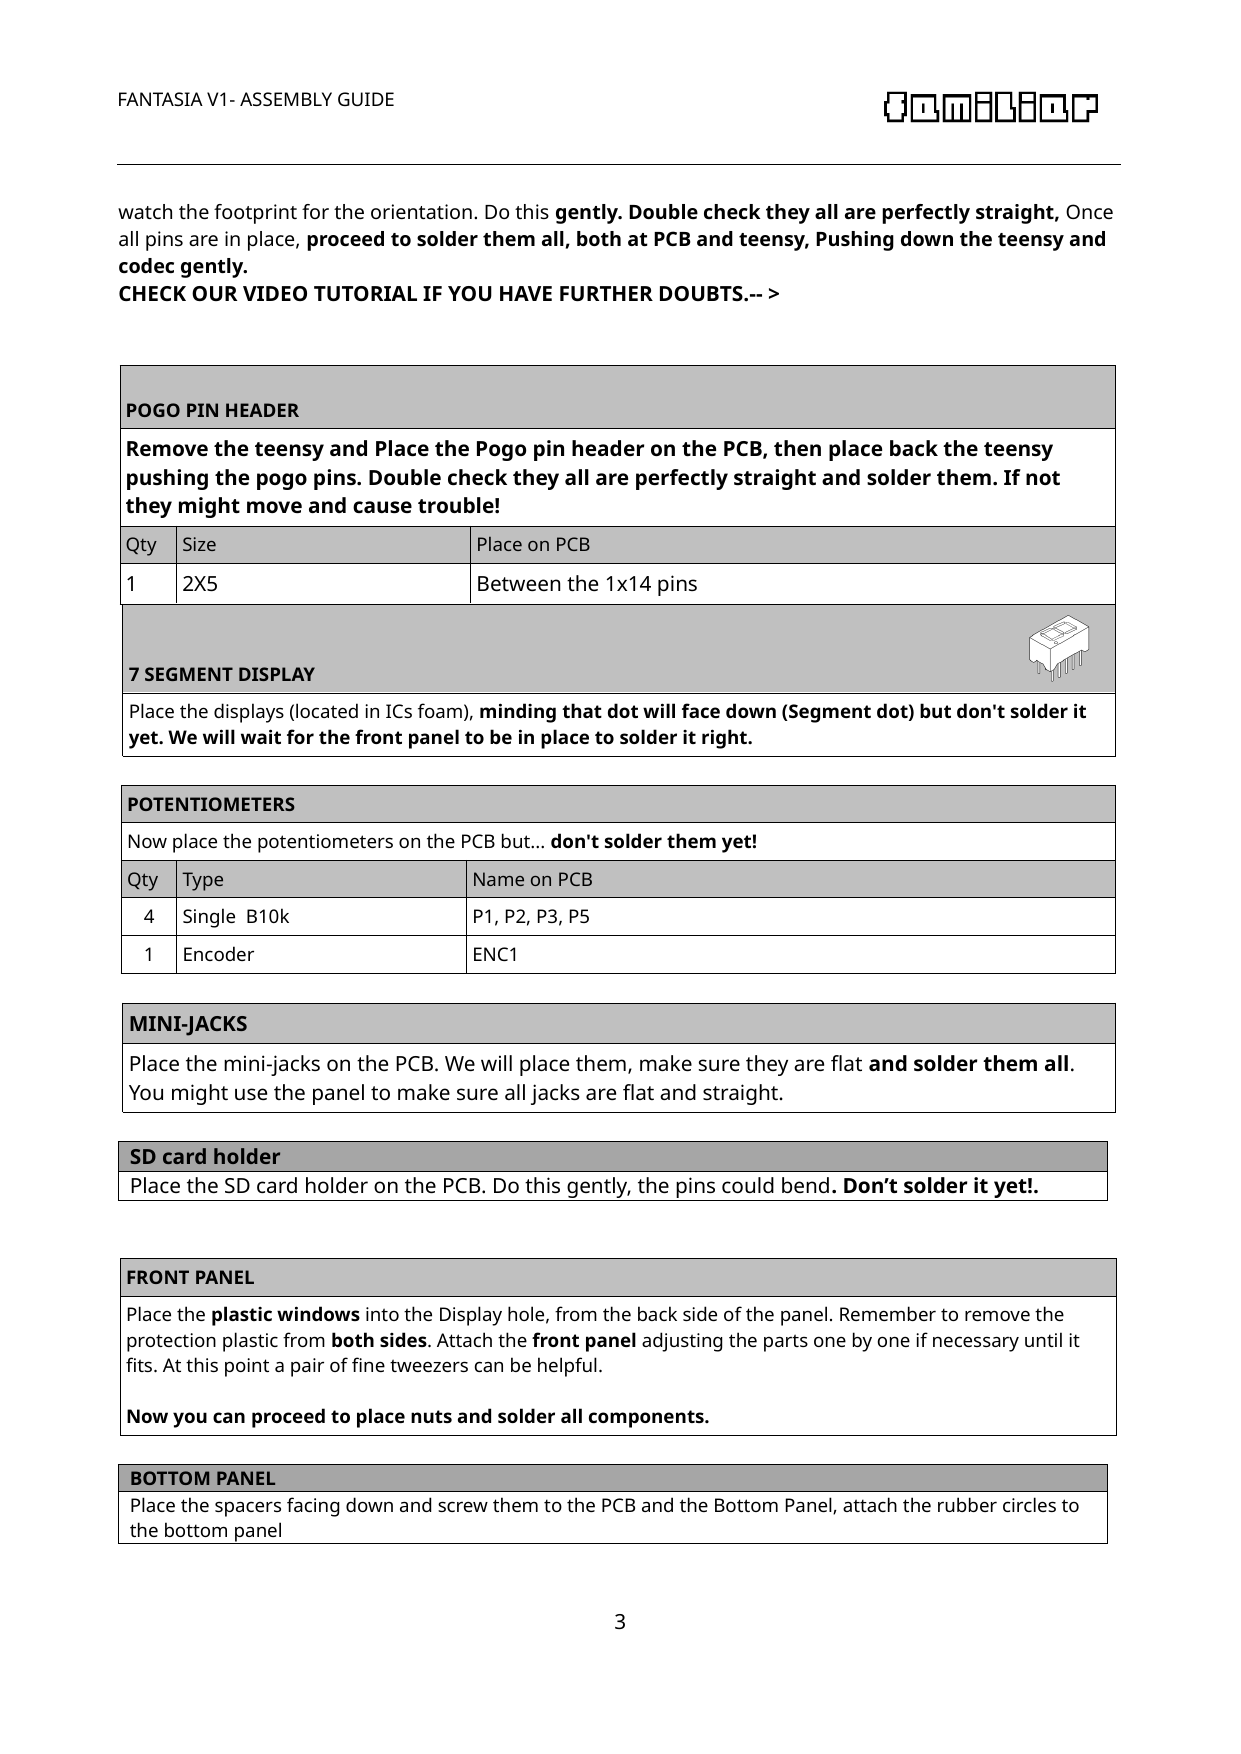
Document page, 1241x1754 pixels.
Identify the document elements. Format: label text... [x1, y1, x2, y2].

table_cell Place the spacers facing down and screw them to the PCB and the Bottom Panel, attach the rubber circles to the bottom panel [119, 1492, 1107, 1543]
table_cell P1, P2, P3, P5 [467, 898, 1115, 935]
table_cell Size [177, 527, 470, 563]
table_header BOTTOM PANEL [119, 1465, 1107, 1491]
picture [881, 86, 1100, 130]
table_cell Name on PCB [467, 861, 1115, 897]
table_cell 2X5 [177, 564, 470, 603]
table_header POTENTIOMETERS [122, 786, 1115, 822]
table_header 7 SEGMENT DISPLAY [123, 605, 1115, 692]
table_cell Place on PCB [471, 527, 1115, 563]
text watch the footprint for the orientation. Do this gently. Double check they all are perfectly straight, Once all pins are in place, proceed to solder them all, both at PCB and teensy, Pushing down the teensy and codec gently. [118, 199, 1122, 279]
table_header FRONT PANEL [121, 1259, 1116, 1296]
table_cell 4 [122, 898, 176, 935]
text CHECK OUR VIDEO TUTORIAL IF YOU HAVE FURTHER DOUBTS.-- > [118, 279, 1122, 336]
table_cell ENC1 [467, 936, 1115, 973]
table_cell Type [177, 861, 466, 897]
table_cell Between the 1x14 pins [471, 564, 1115, 603]
table_cell Place the SD card holder on the PCB. Do this gently, the pins could bend. Don’t solder it yet!. [119, 1172, 1107, 1200]
table_cell 1 [121, 564, 176, 603]
table_cell 1 [122, 936, 176, 973]
table_cell Qty [121, 527, 176, 563]
table_header MINI-JACKS [123, 1004, 1115, 1043]
table_cell Remove the teensy and Place the Pogo pin header on the PCB, then place back the teensy pushing the pogo pins. Double check they all are perfectly straight and solder them. If not they might move and cause trouble! [121, 429, 1115, 526]
table_cell Place the mini-jacks on the PCB. We will place them, make sure they are flat and solder them all. You might use the panel to make sure all jacks are flat and straight. [123, 1044, 1115, 1112]
table_cell Place the displays (located in ICs foam), minding that dot will face down (Segment dot) but don't solder it yet. We will wait for the front panel to be in place to solder it right. [123, 694, 1115, 756]
table_header SD card holder [119, 1142, 1107, 1171]
picture [1026, 610, 1092, 686]
table_cell Place the plastic windows into the Display hole, from the back side of the panel. Remember to remove the protection plastic from both sides. Attach the front panel adjusting the parts one by one if necessary until it fits. At this point a pair of fine tweezers can be helpful. Now you can proceed to place nuts and solder all components. [121, 1297, 1116, 1435]
table_cell Now place the potentiometers on the PCB but... don't solder them yet! [122, 823, 1115, 860]
table_cell Single B10k [177, 898, 466, 935]
table_cell Encoder [177, 936, 466, 973]
table_header POGO PIN HEADER [121, 366, 1115, 428]
table_cell Qty [122, 861, 176, 897]
